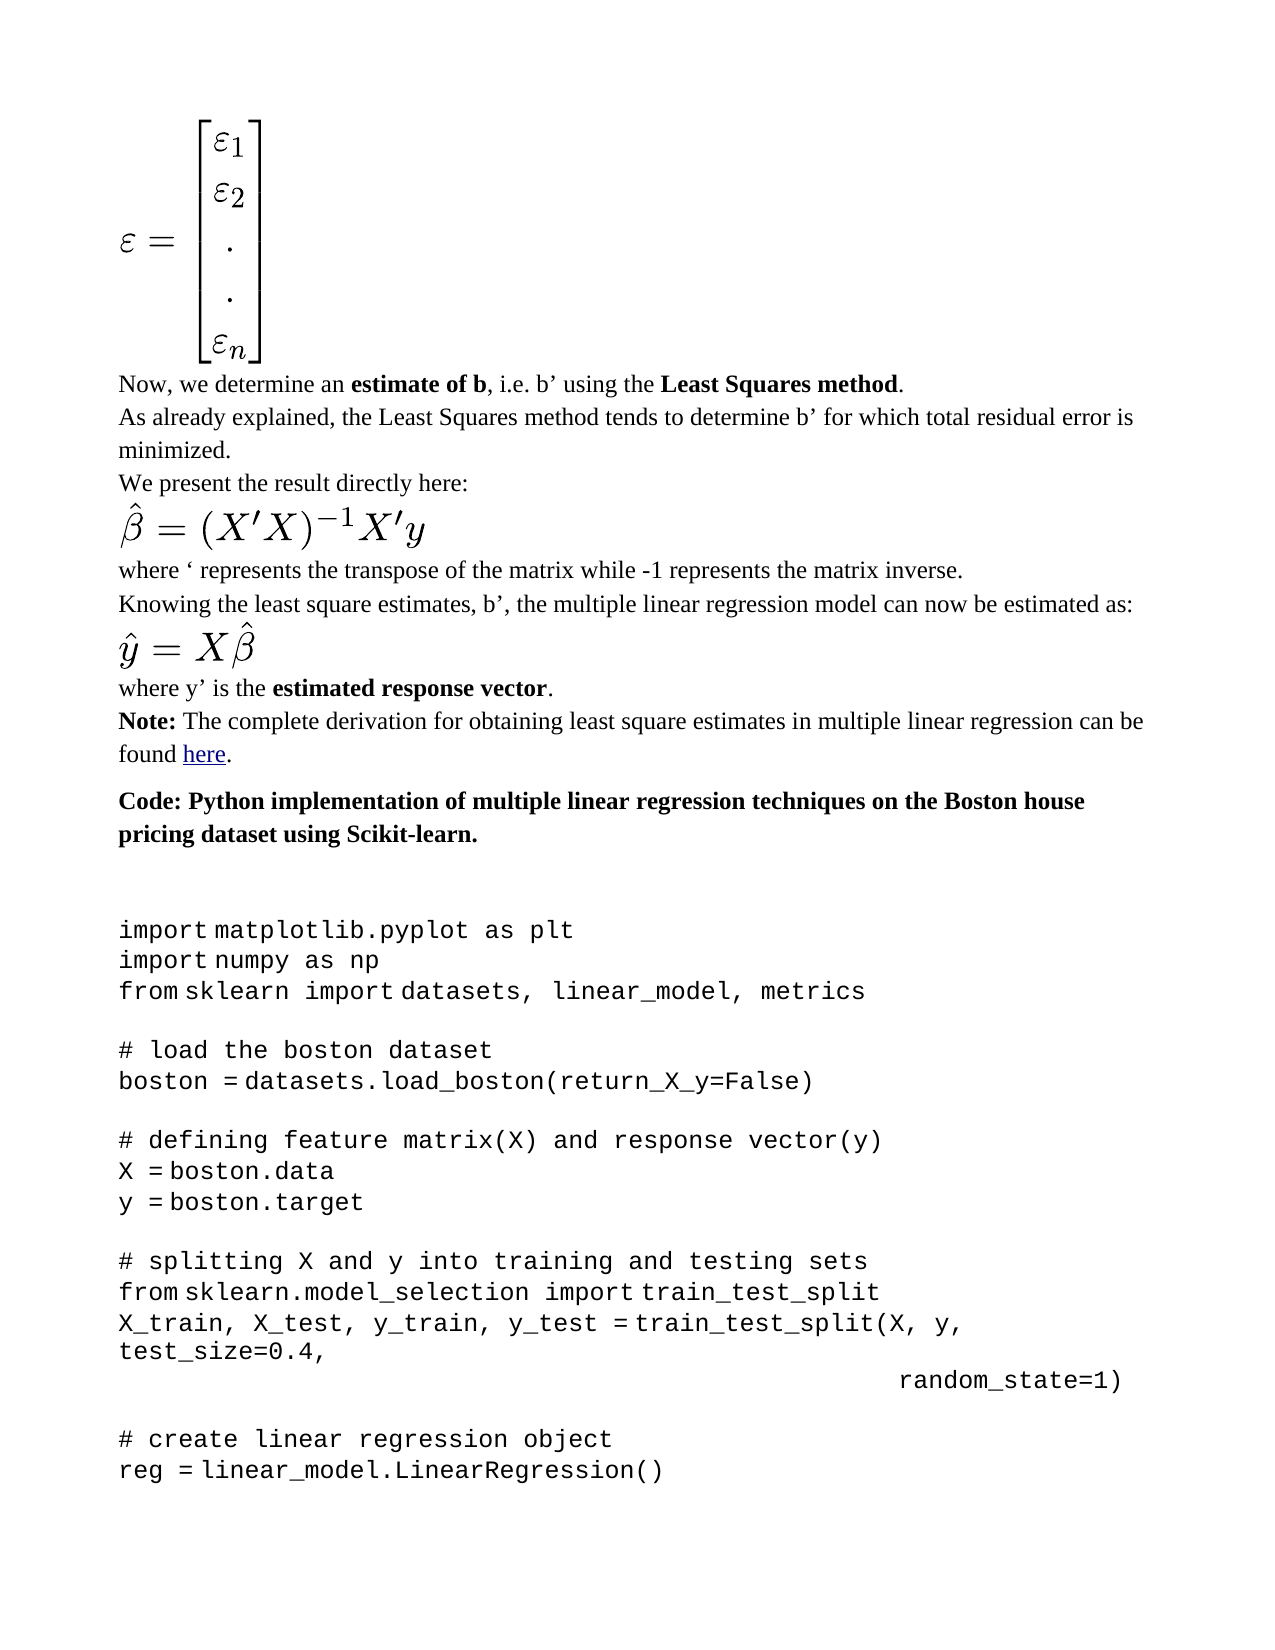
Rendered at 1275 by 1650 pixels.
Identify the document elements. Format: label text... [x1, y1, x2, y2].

table_header import matplotlib.pyplot as plt import numpy as np from sklearn import datasets, linear_model, metrics # load the boston dataset boston = datasets.load_boston(return_X_y=False) # defining feature matrix(X) and response vector(y) X = boston.data y = boston.target # splitting X and y into training and testing sets from sklearn.model_selection import train_test_split X_train, X_test, y_train, y_test = train_test_split(X, y, test_size=0.4, random_state=1) # create linear regression object reg = linear_model.LinearRegression() [118, 915, 1157, 1516]
text Code: Python implementation of multiple linear regression techniques on the Boston house pricing dataset using Scikit-learn. [118, 786, 1157, 848]
text Now, we determine an estimate of b, i.e. b’ using the Least Squares method. As already explained, the Least Squares method tends to determine b’ for which total residual error is minimized. We present the result directly here: where ‘ represents the transpose of the matrix while -1 represents the matrix inverse. Knowing the least square estimates, b’, the multiple linear regression model can now be estimated as: where y’ is the estimated response vector. Note: The complete derivation for obtaining least square estimates in multiple linear regression can be found here. [118, 118, 1157, 768]
